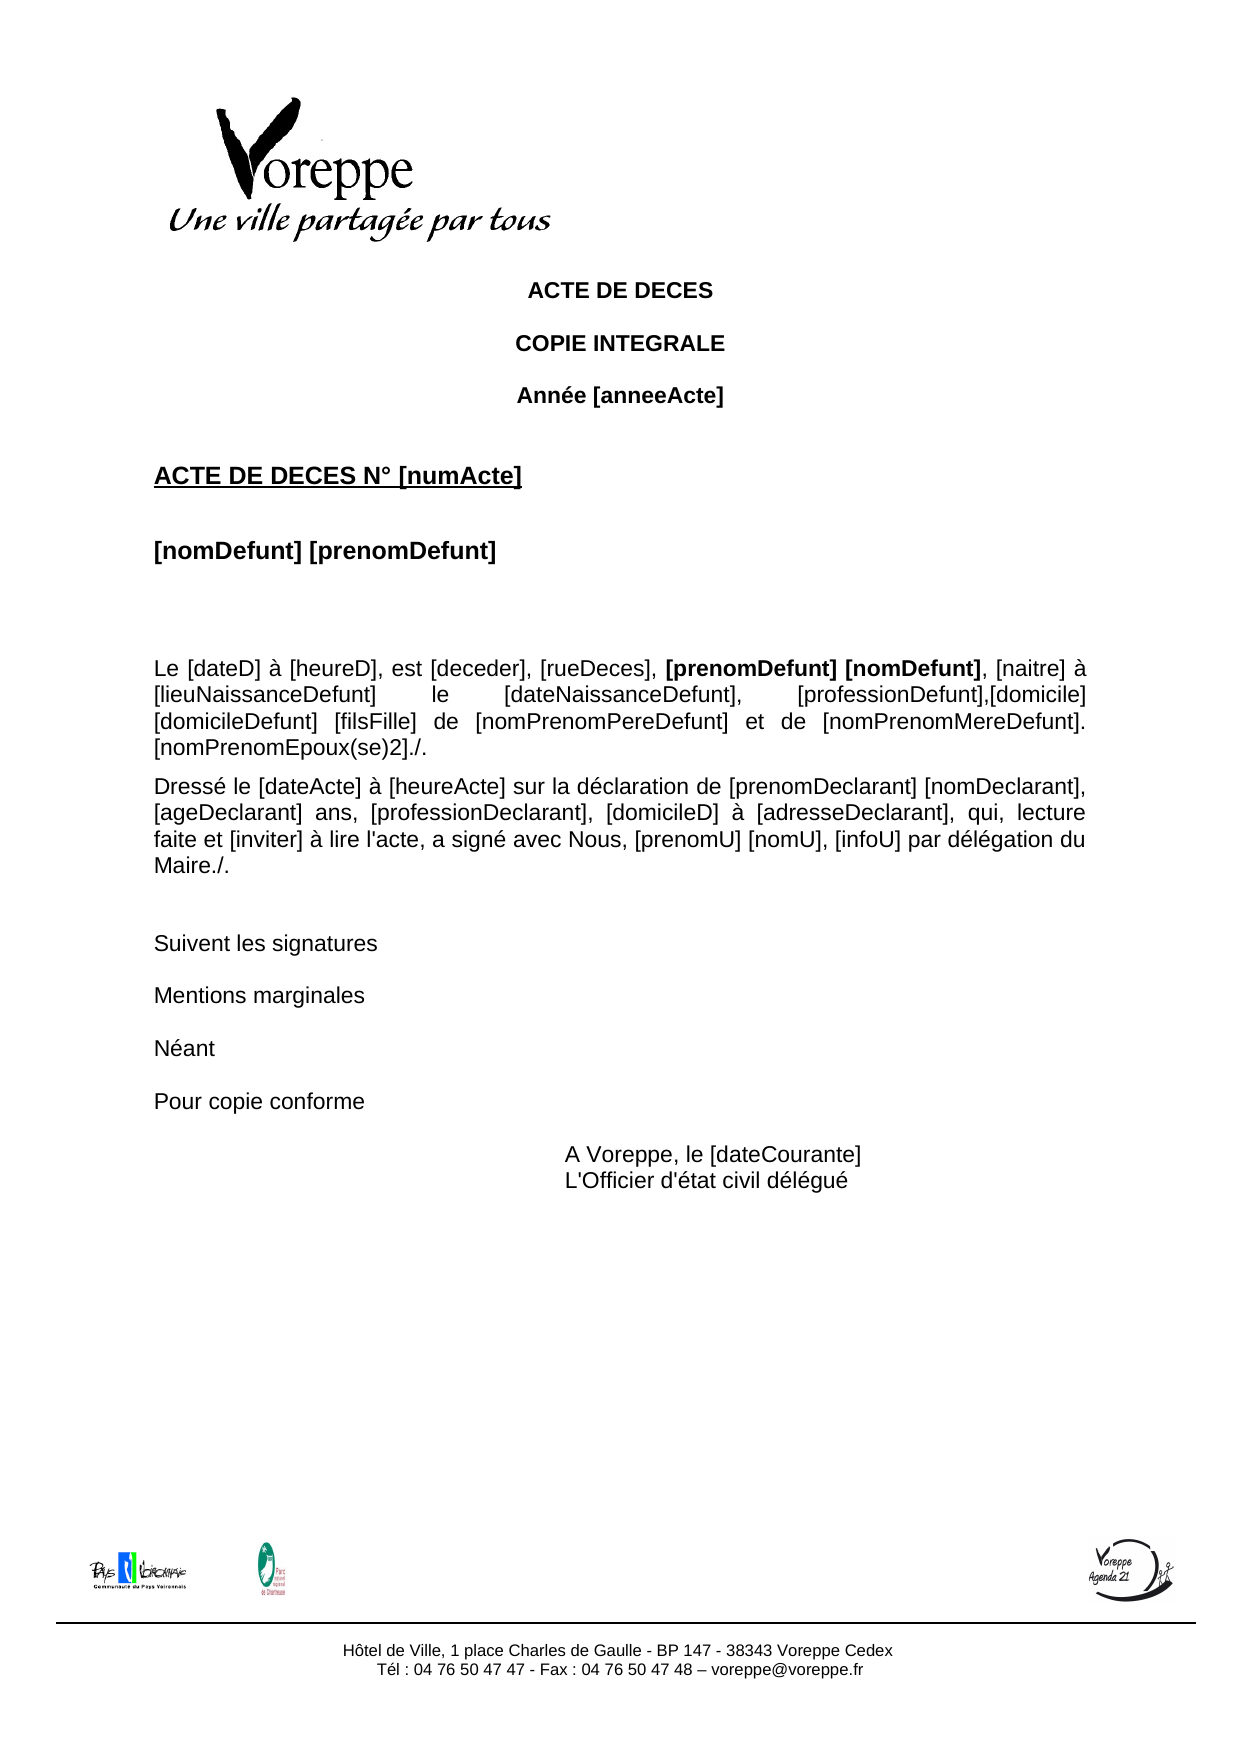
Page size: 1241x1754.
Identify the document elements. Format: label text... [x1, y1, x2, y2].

text COPIE INTEGRALE [153, 329, 1087, 356]
picture [1088, 1536, 1175, 1603]
text Suivent les signatures [153, 930, 1087, 956]
text ACTE DE DECES [153, 277, 1087, 303]
text Néant [153, 1035, 1087, 1062]
text Dressé le [dateActe] à [heureActe] sur la déclaration de [prenomDeclarant] [nomDeclarant], [ageDeclarant] ans, [professionDeclarant], [domicileD] à [adresseDeclarant], qui, lecture faite et [inviter] à lire l'acte, a signé avec Nous, [prenomU] [nomU], [infoU] par délégation du Maire./. [153, 773, 1087, 878]
text Le [dateD] à [heureD], est [deceder], [rueDeces], [prenomDefunt] [nomDefunt], [naitre] à [lieuNaissanceDefunt] le [dateNaissanceDefunt], [professionDefunt],[domicile][domicileDefunt] [filsFille] de [nomPrenomPereDefunt] et de [nomPrenomMereDefunt]. [nomPrenomEpoux(se)2]./. [153, 655, 1087, 761]
picture [87, 1551, 190, 1593]
text A Voreppe, le [dateCourante] [564, 1141, 1087, 1167]
text Mentions marginales [153, 982, 1087, 1009]
text Année [anneeActe] [153, 382, 1087, 409]
text ACTE DE DECES N° [numActe] [153, 461, 1087, 490]
picture [255, 1539, 287, 1596]
text Pour copie conforme [153, 1088, 1087, 1114]
text L'Officier d'état civil délégué [564, 1167, 1087, 1193]
text [nomDefunt] [prenomDefunt] [153, 536, 1087, 565]
picture [170, 97, 551, 242]
